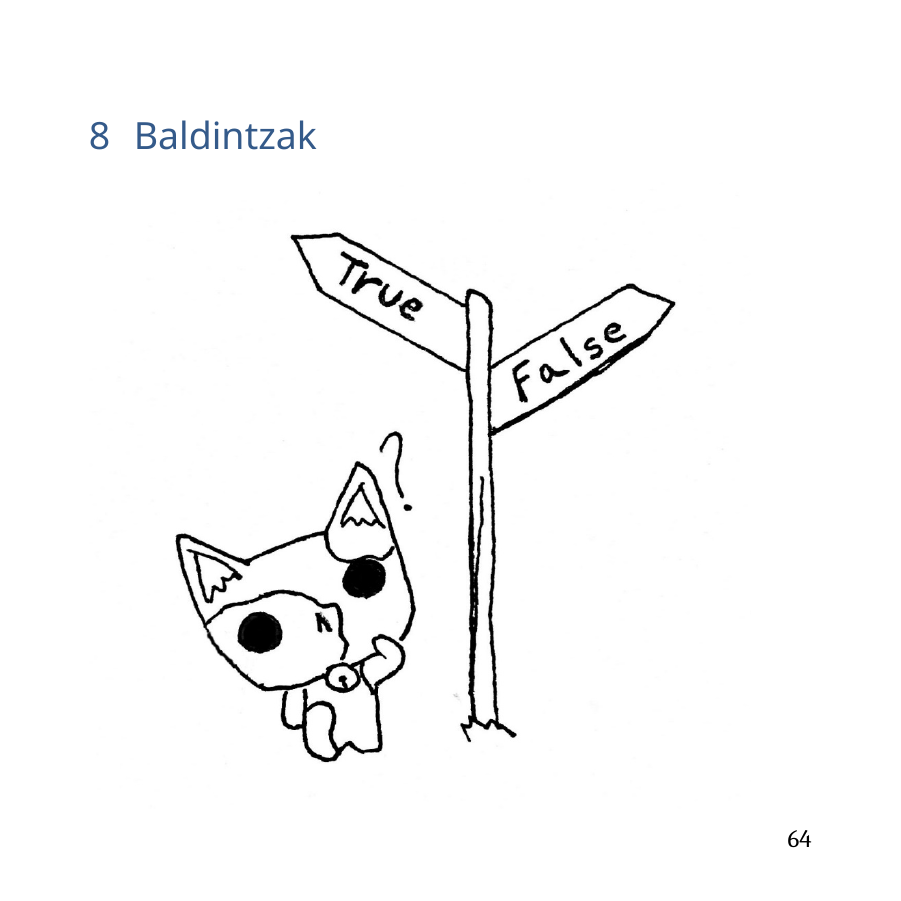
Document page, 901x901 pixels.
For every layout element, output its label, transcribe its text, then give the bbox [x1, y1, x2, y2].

subtitle Baldintzak [89, 109, 811, 160]
picture [88, 178, 752, 809]
